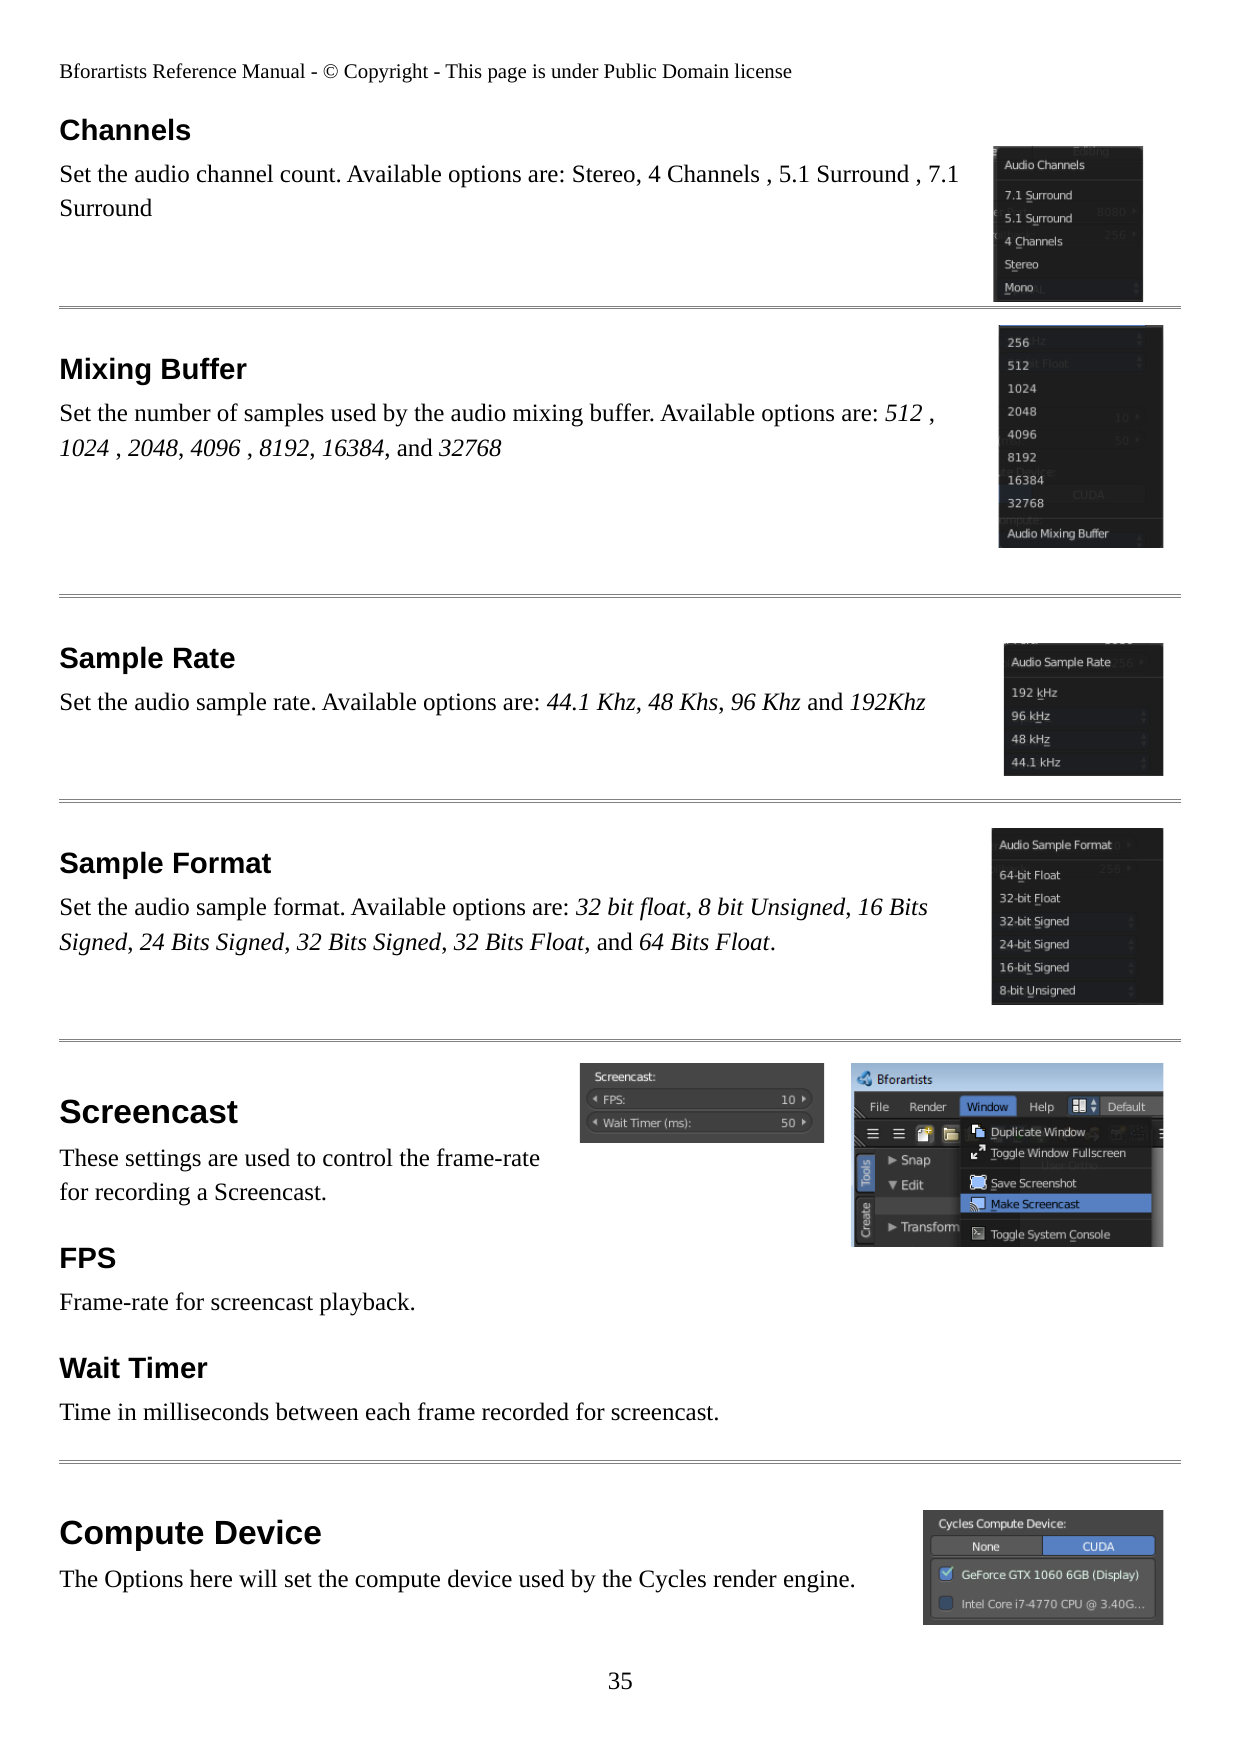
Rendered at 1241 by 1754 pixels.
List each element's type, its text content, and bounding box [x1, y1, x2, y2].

subtitle Compute Device [59, 1513, 923, 1552]
picture [579, 1063, 825, 1143]
subtitle Mixing Buffer [59, 352, 998, 386]
text Set the audio channel count. Available options are: Stereo, 4 Channels , 5.1 Surround , 7.1 Surround [59, 159, 993, 222]
picture [998, 325, 1164, 548]
subtitle Sample Format [59, 846, 991, 880]
picture [993, 146, 1144, 302]
picture [851, 1063, 1164, 1247]
text Set the number of samples used by the audio mixing buffer. Available options are: 512 , 1024 , 2048, 4096 , 8192, 16384, and 32768 [59, 398, 998, 462]
subtitle Channels [59, 113, 1181, 146]
subtitle Wait Timer [59, 1351, 1181, 1385]
text These settings are used to control the frame-rate for recording a Screencast. [59, 1143, 851, 1206]
picture [991, 828, 1164, 1005]
text [1144, 159, 1181, 222]
text Time in milliseconds between each frame recorded for screencast. [59, 1397, 1181, 1426]
text Set the audio sample format. Available options are: 32 bit float, 8 bit Unsigned, 16 Bits Signed, 24 Bits Signed, 32 Bits Signed, 32 Bits Float, and 64 Bits Float. [59, 892, 991, 955]
picture [923, 1510, 1164, 1625]
text Frame-rate for screencast playback. [59, 1287, 1181, 1316]
subtitle [1164, 352, 1181, 386]
subtitle [1164, 846, 1181, 880]
subtitle Sample Rate [59, 641, 1181, 674]
subtitle Screencast [59, 1092, 579, 1130]
subtitle FPS [59, 1241, 1181, 1275]
text The Options here will set the compute device used by the Cycles render engine. [59, 1564, 923, 1593]
subtitle [1164, 1092, 1181, 1130]
subtitle [825, 1092, 851, 1130]
picture [1003, 643, 1164, 776]
text Set the audio sample rate. Available options are: 44.1 Khz, 48 Khs, 96 Khz and 192Khz [59, 687, 1003, 716]
subtitle [1164, 1513, 1181, 1552]
